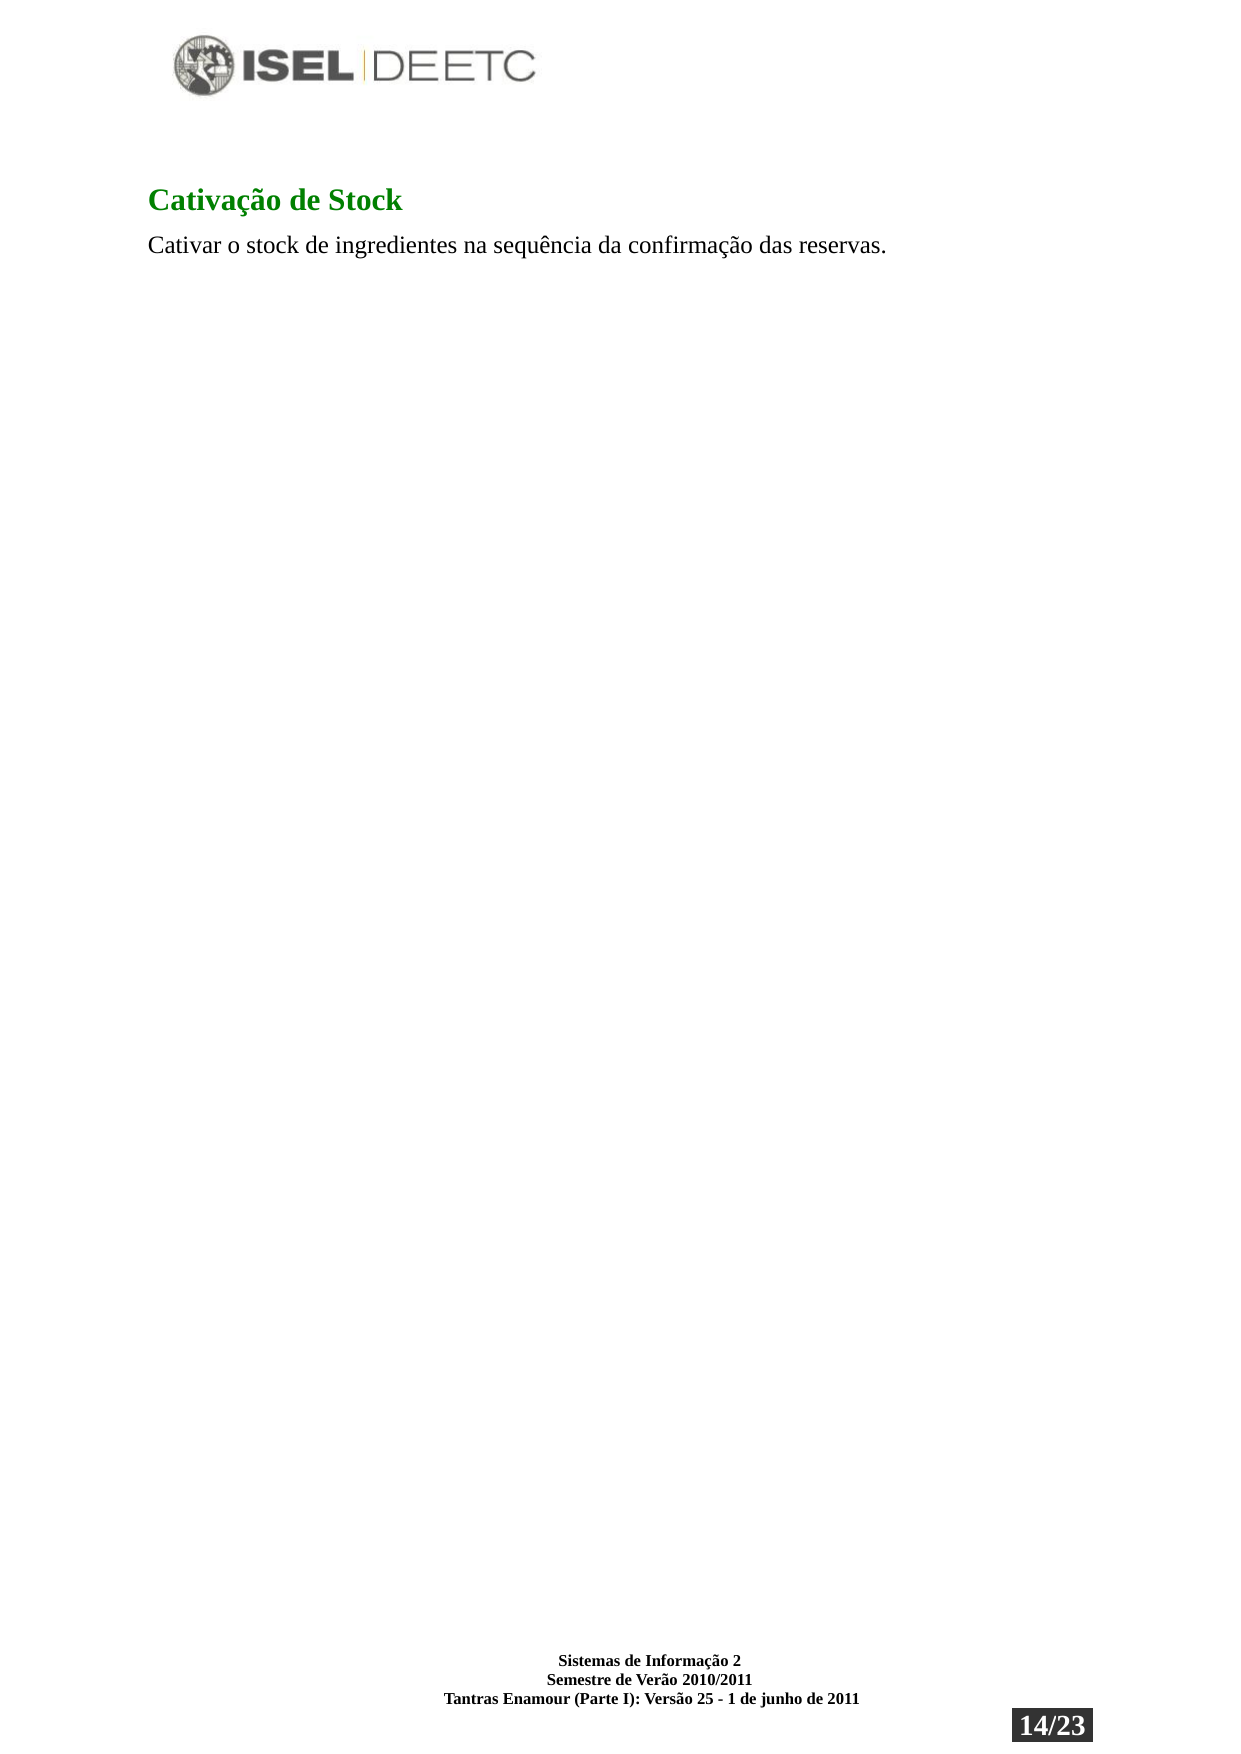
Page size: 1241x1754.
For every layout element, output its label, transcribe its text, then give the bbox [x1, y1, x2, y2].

picture [164, 20, 566, 121]
text Cativar o stock de ingredientes na sequência da confirmação das reservas. [148, 230, 1093, 258]
subtitle Cativação de Stock [148, 181, 1093, 217]
